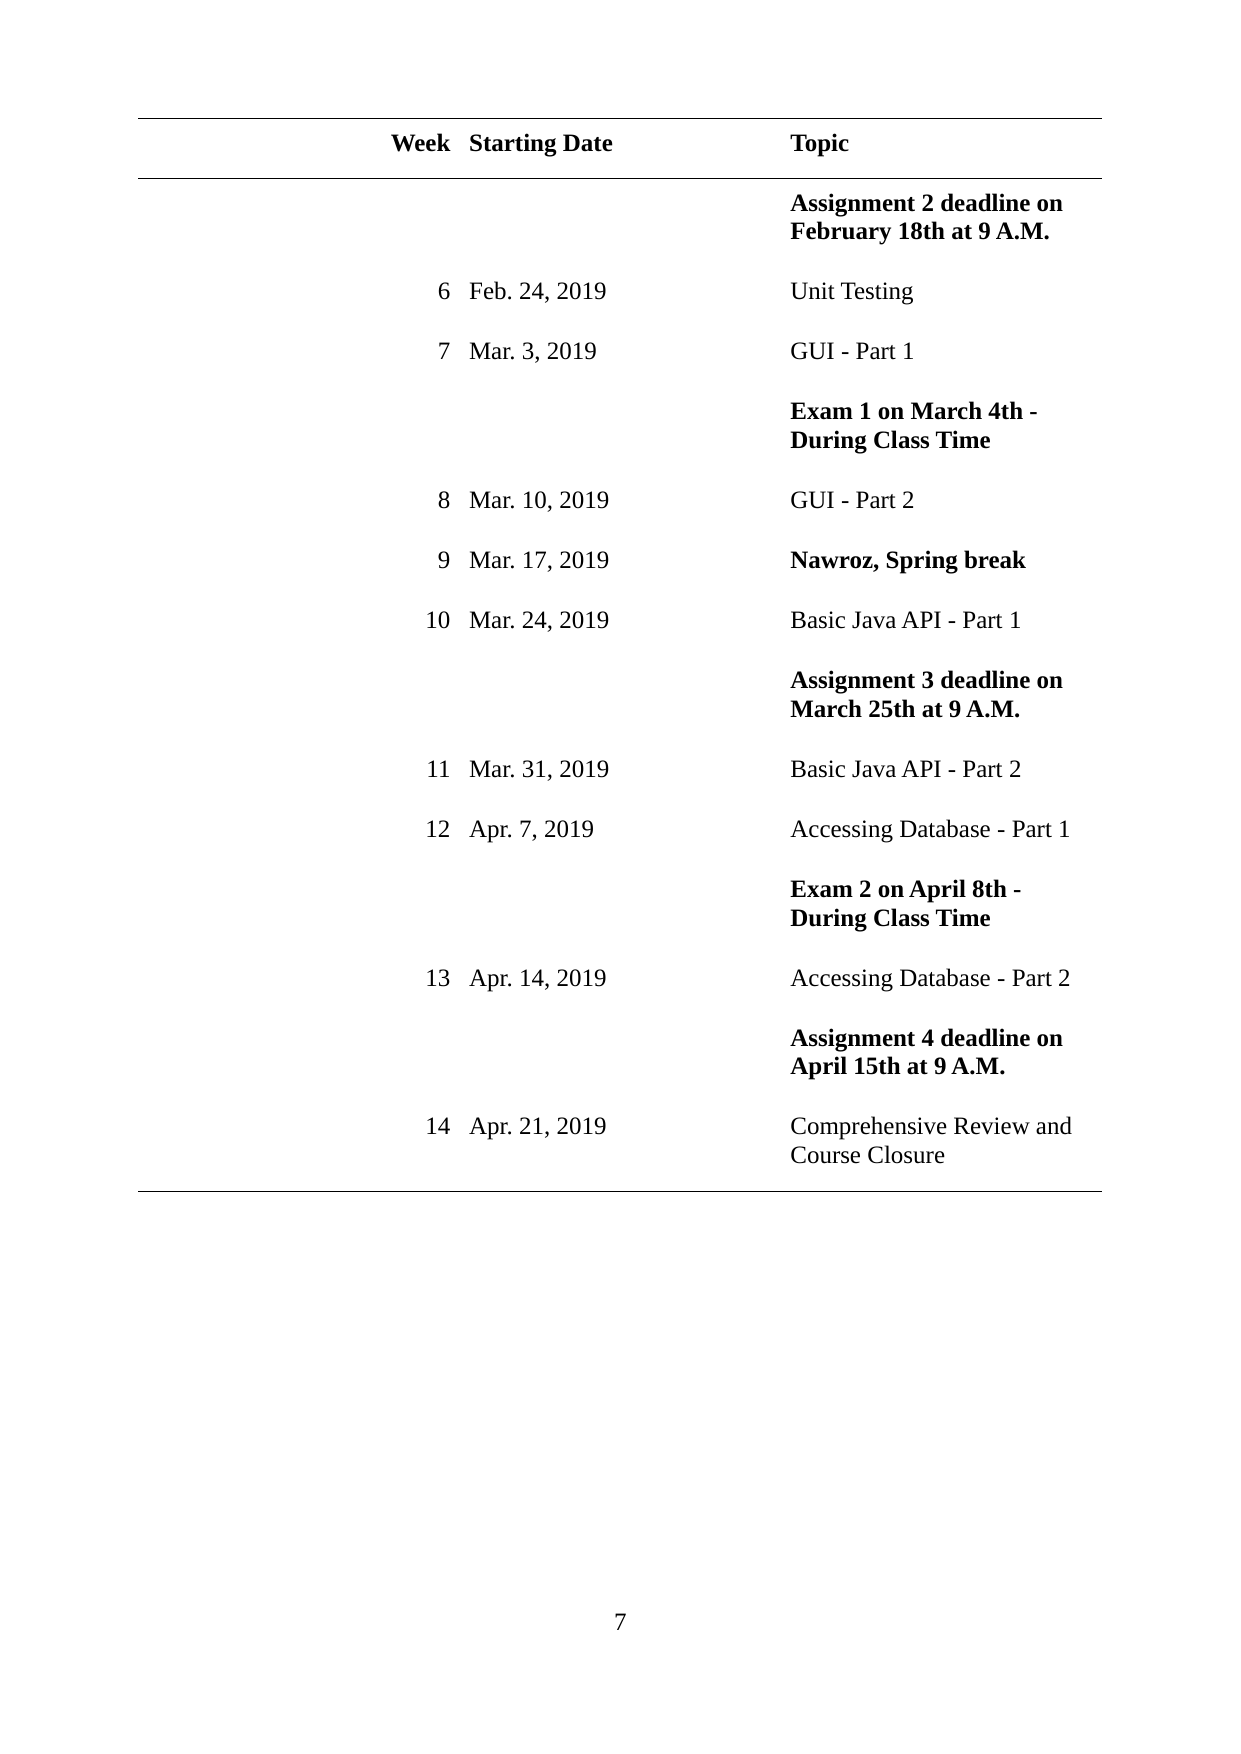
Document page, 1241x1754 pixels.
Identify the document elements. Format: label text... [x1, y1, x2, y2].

table_cell 9 [138, 536, 459, 596]
table_cell Comprehensive Review and Course Closure [781, 1102, 1102, 1191]
table_cell 6 [138, 267, 459, 327]
table_cell Accessing Database - Part 1 [781, 805, 1102, 864]
table_cell Exam 1 on March 4th - During Class Time [781, 387, 1102, 476]
table_cell 14 [138, 1102, 459, 1191]
table_cell GUI - Part 1 [781, 327, 1102, 387]
table_cell Unit Testing [781, 267, 1102, 327]
table_cell [138, 1013, 459, 1102]
table_cell Accessing Database - Part 2 [781, 953, 1102, 1013]
table_cell Apr. 7, 2019 [460, 805, 781, 864]
table_cell Nawroz, Spring break [781, 536, 1102, 596]
table_header Week [138, 119, 459, 178]
table_cell Feb. 24, 2019 [460, 267, 781, 327]
table_cell Apr. 21, 2019 [460, 1102, 781, 1191]
table_cell Mar. 31, 2019 [460, 745, 781, 804]
table_cell [460, 1013, 781, 1102]
table_cell 13 [138, 953, 459, 1013]
table_cell Assignment 4 deadline on April 15th at 9 A.M. [781, 1013, 1102, 1102]
table_cell [138, 179, 459, 267]
table_cell Basic Java API - Part 1 [781, 596, 1102, 656]
table_cell Basic Java API - Part 2 [781, 745, 1102, 804]
table_cell [460, 656, 781, 744]
table_header Starting Date [460, 119, 781, 178]
table_cell 8 [138, 476, 459, 536]
table_cell [138, 387, 459, 476]
table_cell Assignment 2 deadline on February 18th at 9 A.M. [781, 179, 1102, 267]
table_cell 7 [138, 327, 459, 387]
table_cell Mar. 3, 2019 [460, 327, 781, 387]
table_cell GUI - Part 2 [781, 476, 1102, 536]
table_cell Assignment 3 deadline on March 25th at 9 A.M. [781, 656, 1102, 744]
table_cell 10 [138, 596, 459, 656]
table_cell Mar. 17, 2019 [460, 536, 781, 596]
table_cell Exam 2 on April 8th - During Class Time [781, 865, 1102, 953]
table_cell [460, 387, 781, 476]
table_cell Mar. 24, 2019 [460, 596, 781, 656]
table_cell 12 [138, 805, 459, 864]
table_cell 11 [138, 745, 459, 804]
table_header Topic [781, 119, 1102, 178]
table_cell Mar. 10, 2019 [460, 476, 781, 536]
table_cell [460, 865, 781, 953]
table_cell [138, 865, 459, 953]
table_cell [460, 179, 781, 267]
table_cell Apr. 14, 2019 [460, 953, 781, 1013]
table_cell [138, 656, 459, 744]
